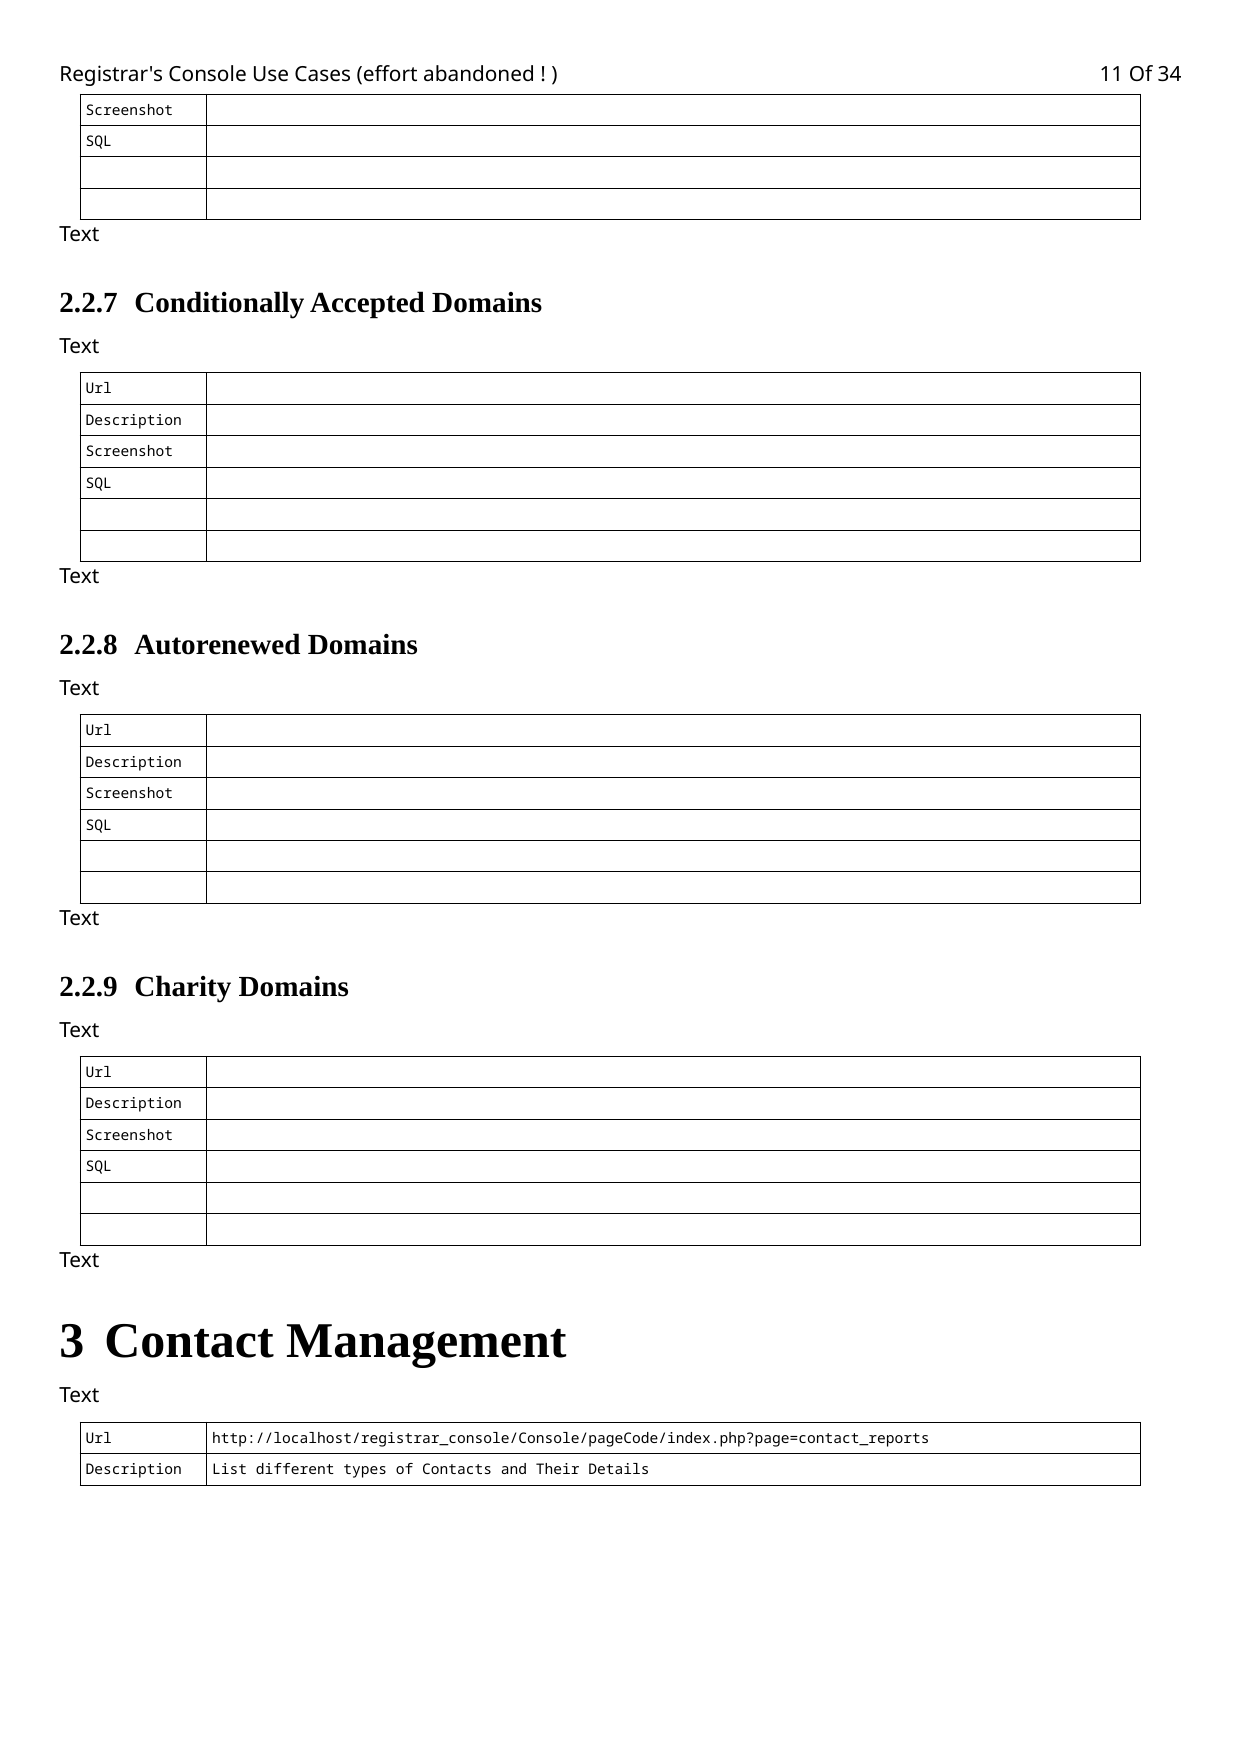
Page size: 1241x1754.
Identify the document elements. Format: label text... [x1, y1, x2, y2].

table_cell List different types of Contacts and Their Details [207, 1454, 1140, 1484]
table_cell [81, 1183, 206, 1213]
table_header [207, 715, 1140, 746]
table_cell [81, 1214, 206, 1244]
subtitle Contact Management [59, 1311, 1181, 1368]
table_cell Description [81, 1454, 206, 1484]
table_header Url [81, 1423, 206, 1453]
subtitle Charity Domains [59, 969, 1181, 1002]
table_cell [207, 157, 1140, 188]
table_header Url [81, 373, 206, 404]
table_cell Description [81, 747, 206, 777]
table_cell SQL [81, 126, 206, 156]
table_cell [207, 1183, 1140, 1213]
table_cell [207, 405, 1140, 435]
table_cell SQL [81, 468, 206, 498]
table_cell [207, 436, 1140, 467]
text Text [59, 1015, 1181, 1043]
table_cell [207, 872, 1140, 903]
table_header [207, 373, 1140, 404]
text Text [59, 561, 1181, 589]
table_cell [81, 499, 206, 529]
table_cell [207, 1088, 1140, 1119]
subtitle Conditionally Accepted Domains [59, 285, 1181, 319]
table_cell [81, 531, 206, 561]
table_cell [81, 872, 206, 903]
table_cell [207, 189, 1140, 219]
table_cell SQL [81, 810, 206, 840]
table_cell [81, 189, 206, 219]
table_header Url [81, 715, 206, 746]
table_cell [207, 126, 1140, 156]
table_header http://localhost/registrar_console/Console/pageCode/index.php?page=contact_reports [207, 1423, 1140, 1453]
table_cell [207, 747, 1140, 777]
table_cell [81, 157, 206, 188]
text Text [59, 673, 1181, 702]
subtitle Autorenewed Domains [59, 627, 1181, 661]
table_cell Screenshot [81, 778, 206, 808]
table_cell [207, 810, 1140, 840]
table_header [207, 1057, 1140, 1087]
table_cell Description [81, 1088, 206, 1119]
table_cell Description [81, 405, 206, 435]
table_cell [207, 531, 1140, 561]
table_cell [207, 1214, 1140, 1244]
text Text [59, 903, 1181, 931]
table_header Url [81, 1057, 206, 1087]
table_cell [207, 95, 1140, 125]
table_cell Screenshot [81, 1120, 206, 1150]
table_cell [207, 1120, 1140, 1150]
text Text [59, 1245, 1181, 1273]
table_cell SQL [81, 1151, 206, 1182]
table_cell [207, 1151, 1140, 1182]
table_cell Screenshot [81, 95, 206, 125]
text Text [59, 331, 1181, 360]
text Text [59, 1381, 1181, 1409]
table_cell [207, 468, 1140, 498]
table_cell [81, 841, 206, 871]
text Text [59, 219, 1181, 248]
table_cell [207, 499, 1140, 529]
table_cell [207, 778, 1140, 808]
table_cell [207, 841, 1140, 871]
table_cell Screenshot [81, 436, 206, 467]
